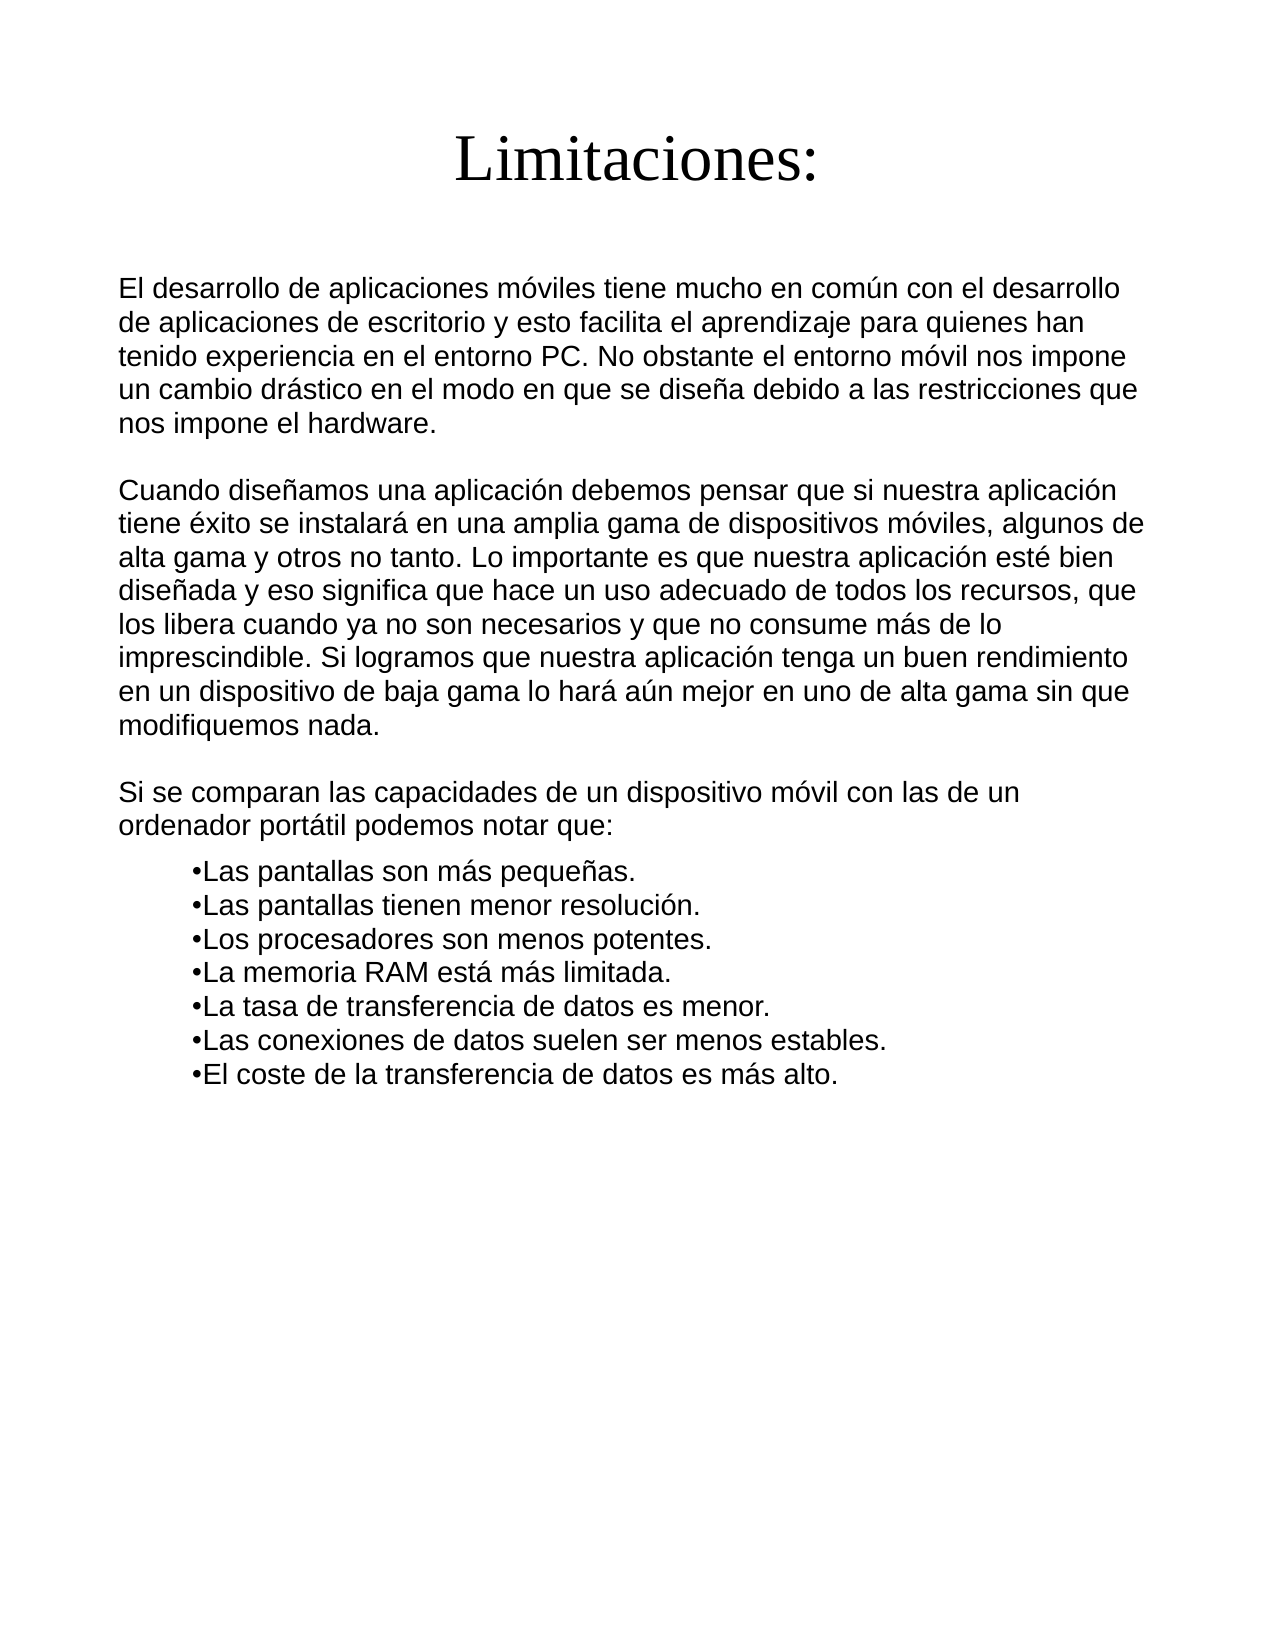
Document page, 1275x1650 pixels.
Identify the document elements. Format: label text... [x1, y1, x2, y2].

list La tasa de transferencia de datos es menor. [118, 989, 1157, 1023]
list El coste de la transferencia de datos es más alto. [118, 1057, 1157, 1090]
list Los procesadores son menos potentes. [118, 922, 1157, 955]
list Las pantallas tienen menor resolución. [118, 888, 1157, 922]
text Limitaciones: [118, 118, 1157, 195]
text Cuando diseñamos una aplicación debemos pensar que si nuestra aplicación tiene éxito se instalará en una amplia gama de dispositivos móviles, algunos de alta gama y otros no tanto. Lo importante es que nuestra aplicación esté bien diseñada y eso significa que hace un uso adecuado de todos los recursos, que los libera cuando ya no son necesarios y que no consume más de lo imprescindible. Si logramos que nuestra aplicación tenga un buen rendimiento en un dispositivo de baja gama lo hará aún mejor en uno de alta gama sin que modifiquemos nada. [118, 439, 1157, 741]
list Las conexiones de datos suelen ser menos estables. [118, 1023, 1157, 1057]
text El desarrollo de aplicaciones móviles tiene mucho en común con el desarrollo de aplicaciones de escritorio y esto facilita el aprendizaje para quienes han tenido experiencia en el entorno PC. No obstante el entorno móvil nos impone un cambio drástico en el modo en que se diseña debido a las restricciones que nos impone el hardware. [118, 271, 1157, 439]
list La memoria RAM está más limitada. [118, 955, 1157, 989]
text Si se comparan las capacidades de un dispositivo móvil con las de un ordenador portátil podemos notar que: [118, 774, 1157, 842]
list Las pantallas son más pequeñas. [118, 854, 1157, 888]
